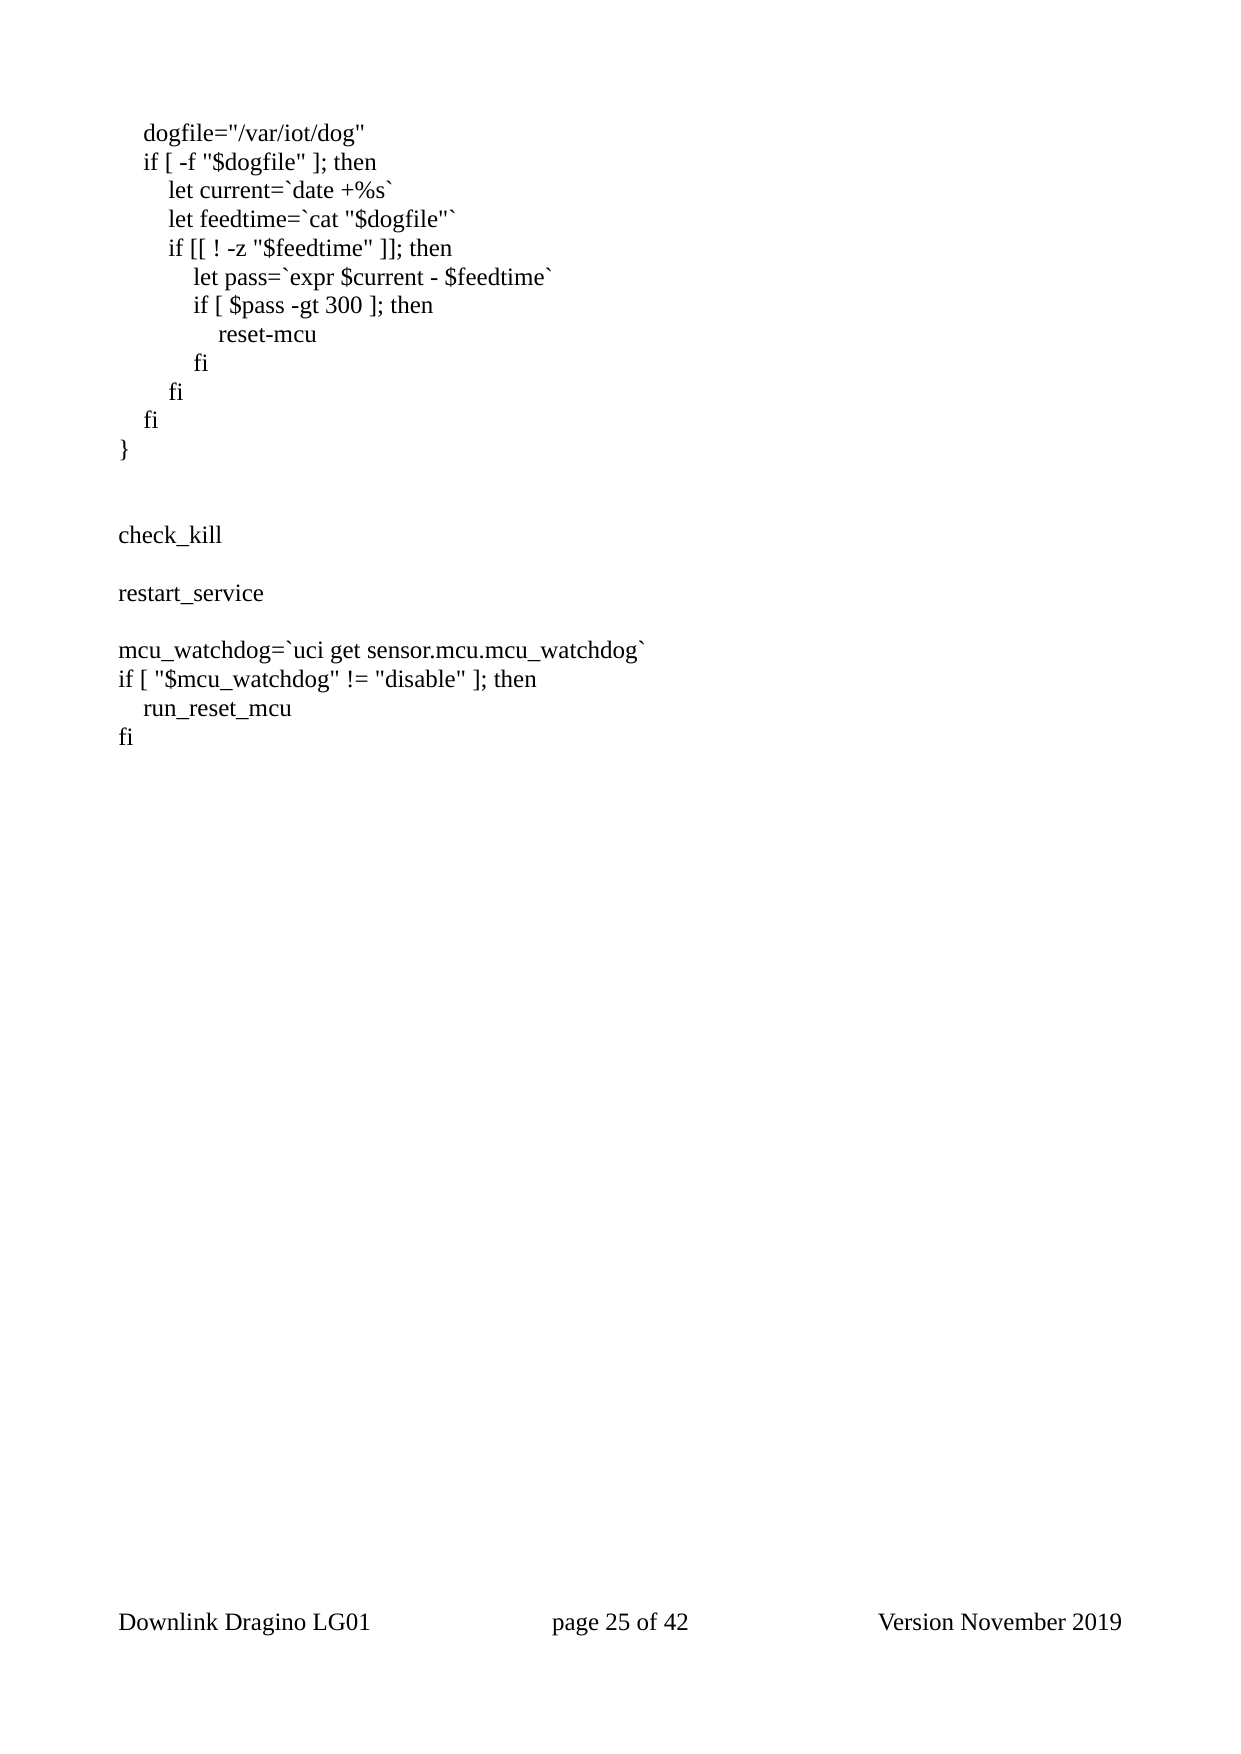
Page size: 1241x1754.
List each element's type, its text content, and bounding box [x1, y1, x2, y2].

text if [ -f "$dogfile" ]; then [118, 147, 1122, 176]
text reset-mcu [118, 319, 1122, 348]
text mcu_watchdog=`uci get sensor.mcu.mcu_watchdog` [118, 636, 1122, 664]
text check_kill [118, 521, 1122, 549]
text let current=`date +%s` [118, 176, 1122, 204]
text let pass=`expr $current - $feedtime` [118, 262, 1122, 291]
text fi [118, 377, 1122, 406]
text run_reset_mcu [118, 693, 1122, 722]
text let feedtime=`cat "$dogfile"` [118, 204, 1122, 233]
text if [[ ! -z "$feedtime" ]]; then [118, 233, 1122, 262]
text if [ $pass -gt 300 ]; then [118, 291, 1122, 319]
text dogfile="/var/iot/dog" [118, 118, 1122, 147]
text fi [118, 722, 1122, 751]
text fi [118, 406, 1122, 434]
text if [ "$mcu_watchdog" != "disable" ]; then [118, 664, 1122, 693]
text restart_service [118, 578, 1122, 607]
text fi [118, 348, 1122, 377]
text } [118, 434, 1122, 463]
